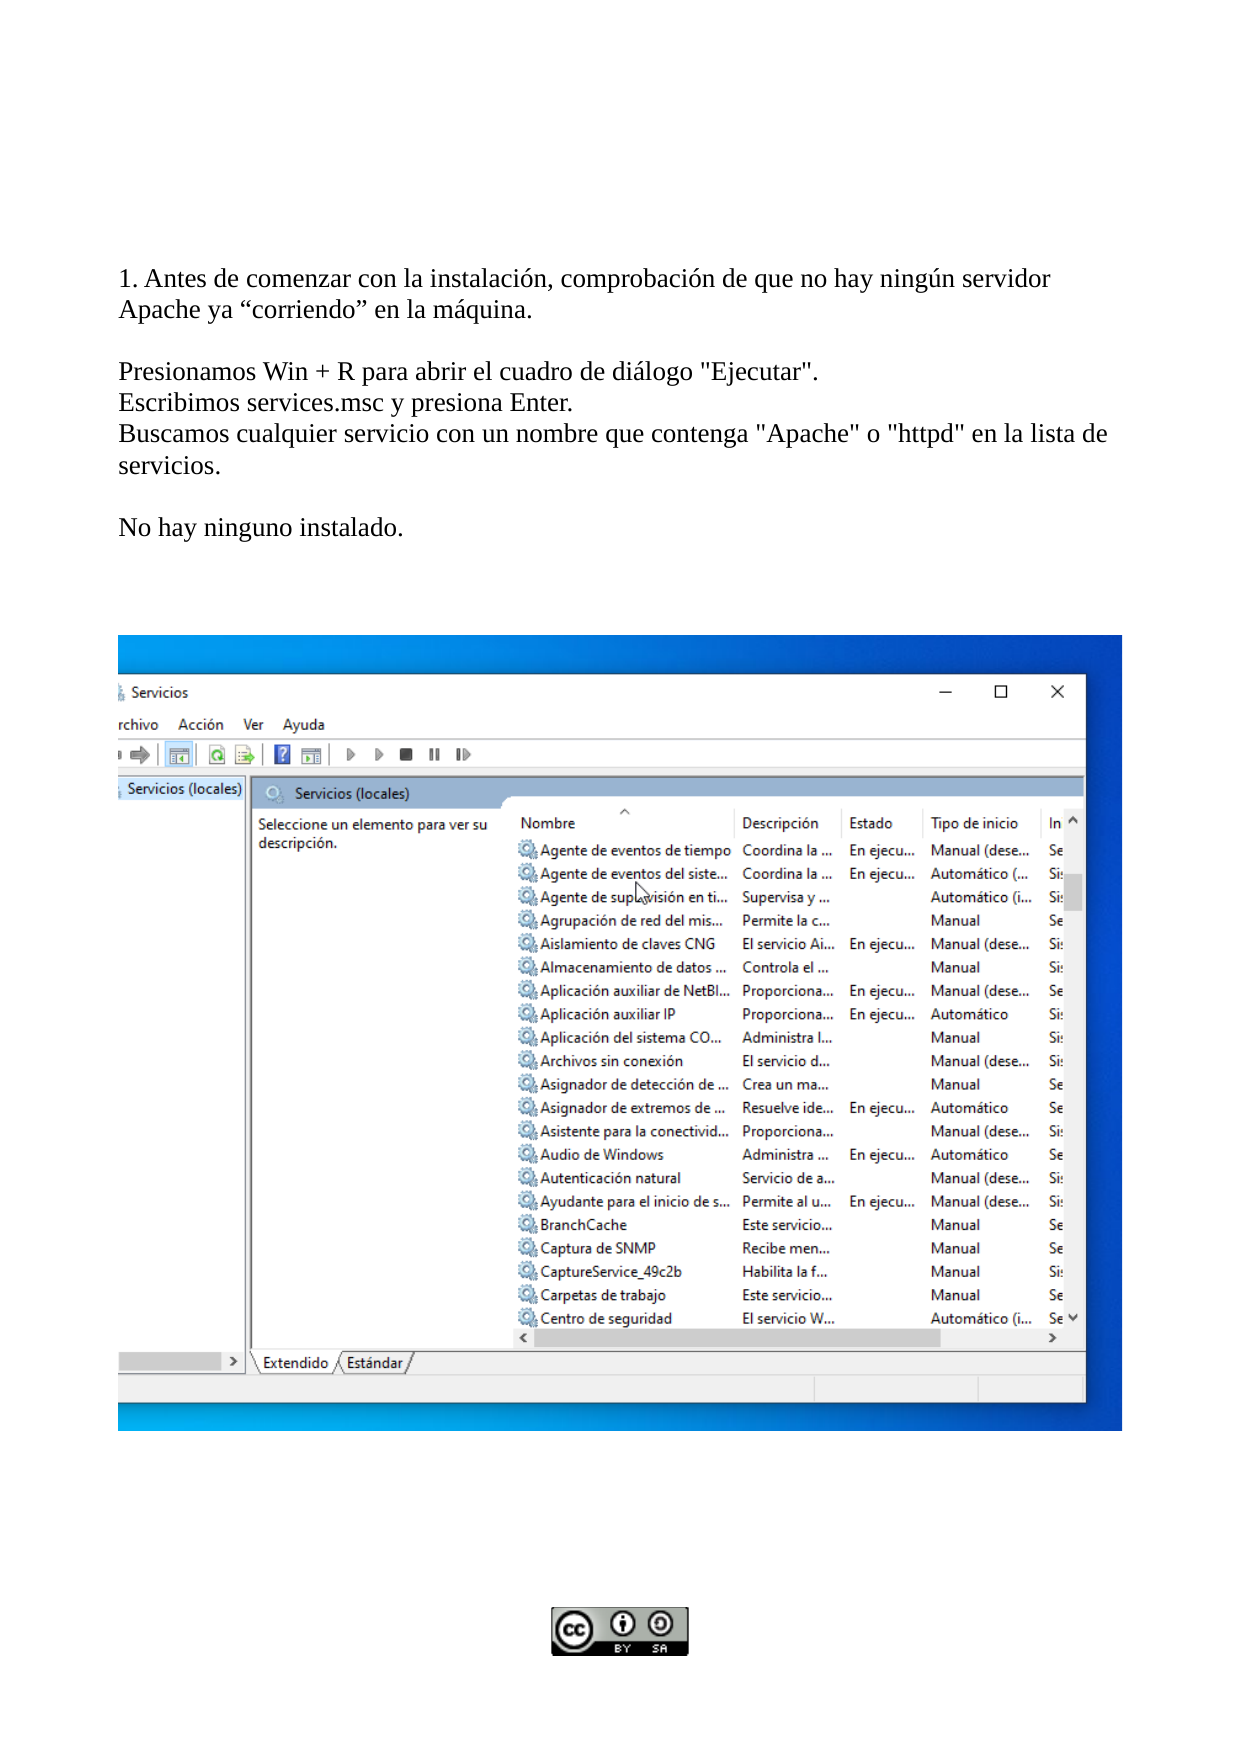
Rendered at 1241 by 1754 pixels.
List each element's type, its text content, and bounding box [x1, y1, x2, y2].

text 1. Antes de comenzar con la instalación, comprobación de que no hay ningún servidor Apache ya “corriendo” en la máquina. [118, 262, 1122, 324]
picture [551, 1607, 689, 1656]
text No hay ninguno instalado. [118, 511, 1122, 542]
text Presionamos Win + R para abrir el cuadro de diálogo "Ejecutar". [118, 355, 1122, 386]
picture [118, 635, 1123, 1431]
text Escribimos services.msc y presiona Enter. [118, 386, 1122, 418]
text Buscamos cualquier servicio con un nombre que contenga "Apache" o "httpd" en la lista de servicios. [118, 418, 1122, 480]
